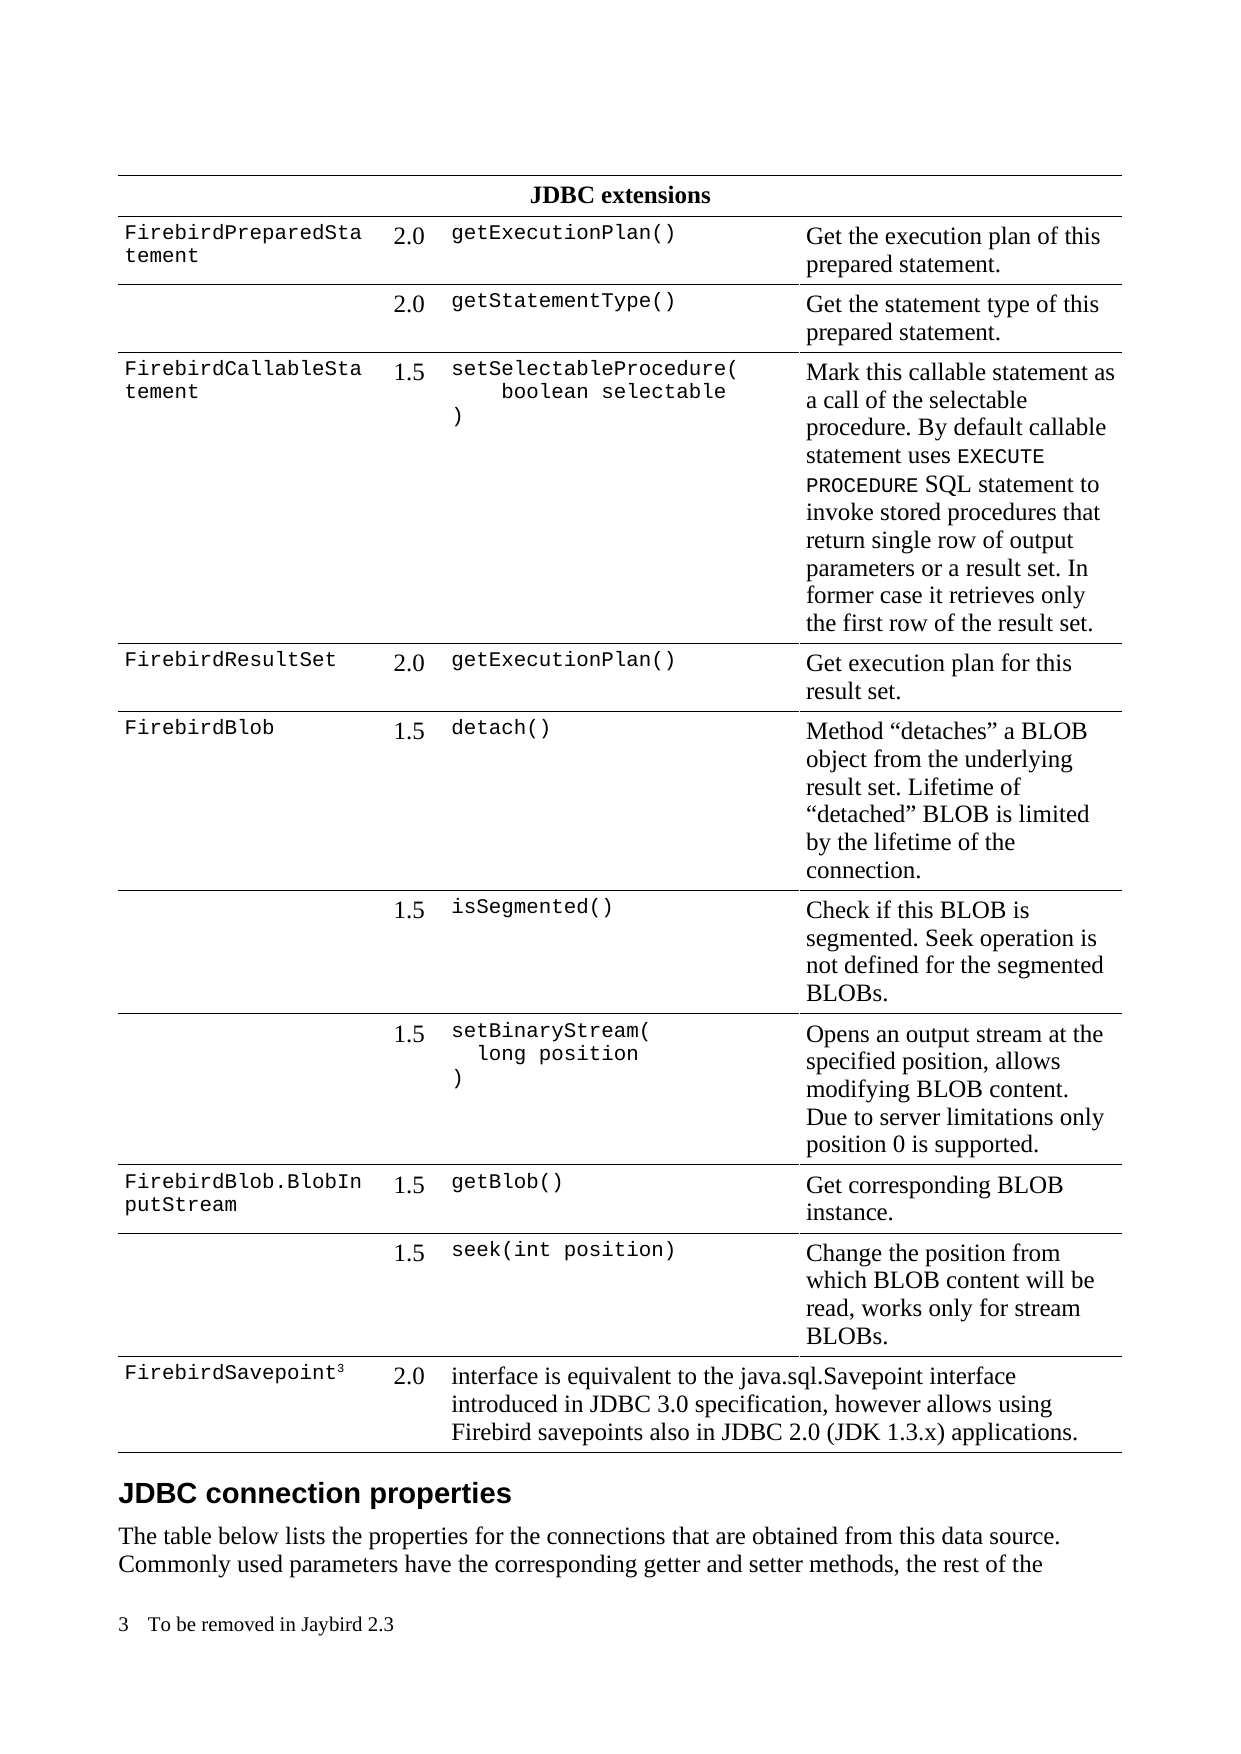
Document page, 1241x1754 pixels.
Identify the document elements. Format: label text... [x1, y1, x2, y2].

table_cell Get corresponding BLOB instance. [800, 1165, 1122, 1233]
table_cell Get the statement type of this prepared statement. [800, 285, 1122, 352]
table_cell [118, 1234, 373, 1356]
table_cell setBinaryStream( long position ) [445, 1014, 799, 1164]
table_cell FirebirdSavepoint [118, 1357, 373, 1452]
table_cell detach() [445, 712, 799, 890]
table_cell 1.5 [373, 712, 445, 890]
table_cell 2.0 [373, 644, 445, 711]
table_cell isSegmented() [445, 891, 799, 1013]
table_cell Check if this BLOB is segmented. Seek operation is not defined for the segmented BLOBs. [800, 891, 1122, 1013]
table_cell [118, 891, 373, 1013]
table_cell 1.5 [373, 891, 445, 1013]
table_cell [118, 285, 373, 352]
table_cell Get the execution plan of this prepared statement. [800, 217, 1122, 284]
subtitle JDBC connection properties [118, 1477, 1122, 1509]
table_cell Get execution plan for this result set. [800, 644, 1122, 711]
table_cell 1.5 [373, 353, 445, 643]
table_header JDBC extensions [118, 176, 1122, 216]
table_cell interface is equivalent to the java.sql.Savepoint interface introduced in JDBC 3.0 specification, however allows using Firebird savepoints also in JDBC 2.0 (JDK 1.3.x) applications. [445, 1357, 1122, 1452]
table_cell 2.0 [373, 1357, 445, 1452]
table_cell Method “detaches” a BLOB object from the underlying result set. Lifetime of “detached” BLOB is limited by the lifetime of the connection. [800, 712, 1122, 890]
table_cell Mark this callable statement as a call of the selectable procedure. By default callable statement uses EXECUTE PROCEDURE SQL statement to invoke stored procedures that return single row of output parameters or a result set. In former case it retrieves only the first row of the result set. [800, 353, 1122, 643]
table_cell FirebirdBlob.BlobInputStream [118, 1165, 373, 1233]
table_cell [118, 1014, 373, 1164]
text The table below lists the properties for the connections that are obtained from this data source. Commonly used parameters have the corresponding getter and setter methods, the rest of the [118, 1522, 1122, 1577]
table_cell 1.5 [373, 1234, 445, 1356]
table_cell getStatementType() [445, 285, 799, 352]
table_cell 1.5 [373, 1014, 445, 1164]
table_cell FirebirdResultSet [118, 644, 373, 711]
table_cell 1.5 [373, 1165, 445, 1233]
table_cell FirebirdCallableStatement [118, 353, 373, 643]
table_cell getBlob() [445, 1165, 799, 1233]
table_cell Opens an output stream at the specified position, allows modifying BLOB content. Due to server limitations only position 0 is supported. [800, 1014, 1122, 1164]
table_cell Change the position from which BLOB content will be read, works only for stream BLOBs. [800, 1234, 1122, 1356]
table_cell getExecutionPlan() [445, 644, 799, 711]
table_cell 2.0 [373, 217, 445, 284]
table_cell 2.0 [373, 285, 445, 352]
table_cell setSelectableProcedure( boolean selectable ) [445, 353, 799, 643]
table_cell FirebirdPreparedStatement [118, 217, 373, 284]
table_cell seek(int position) [445, 1234, 799, 1356]
table_cell getExecutionPlan() [445, 217, 799, 284]
table_cell FirebirdBlob [118, 712, 373, 890]
